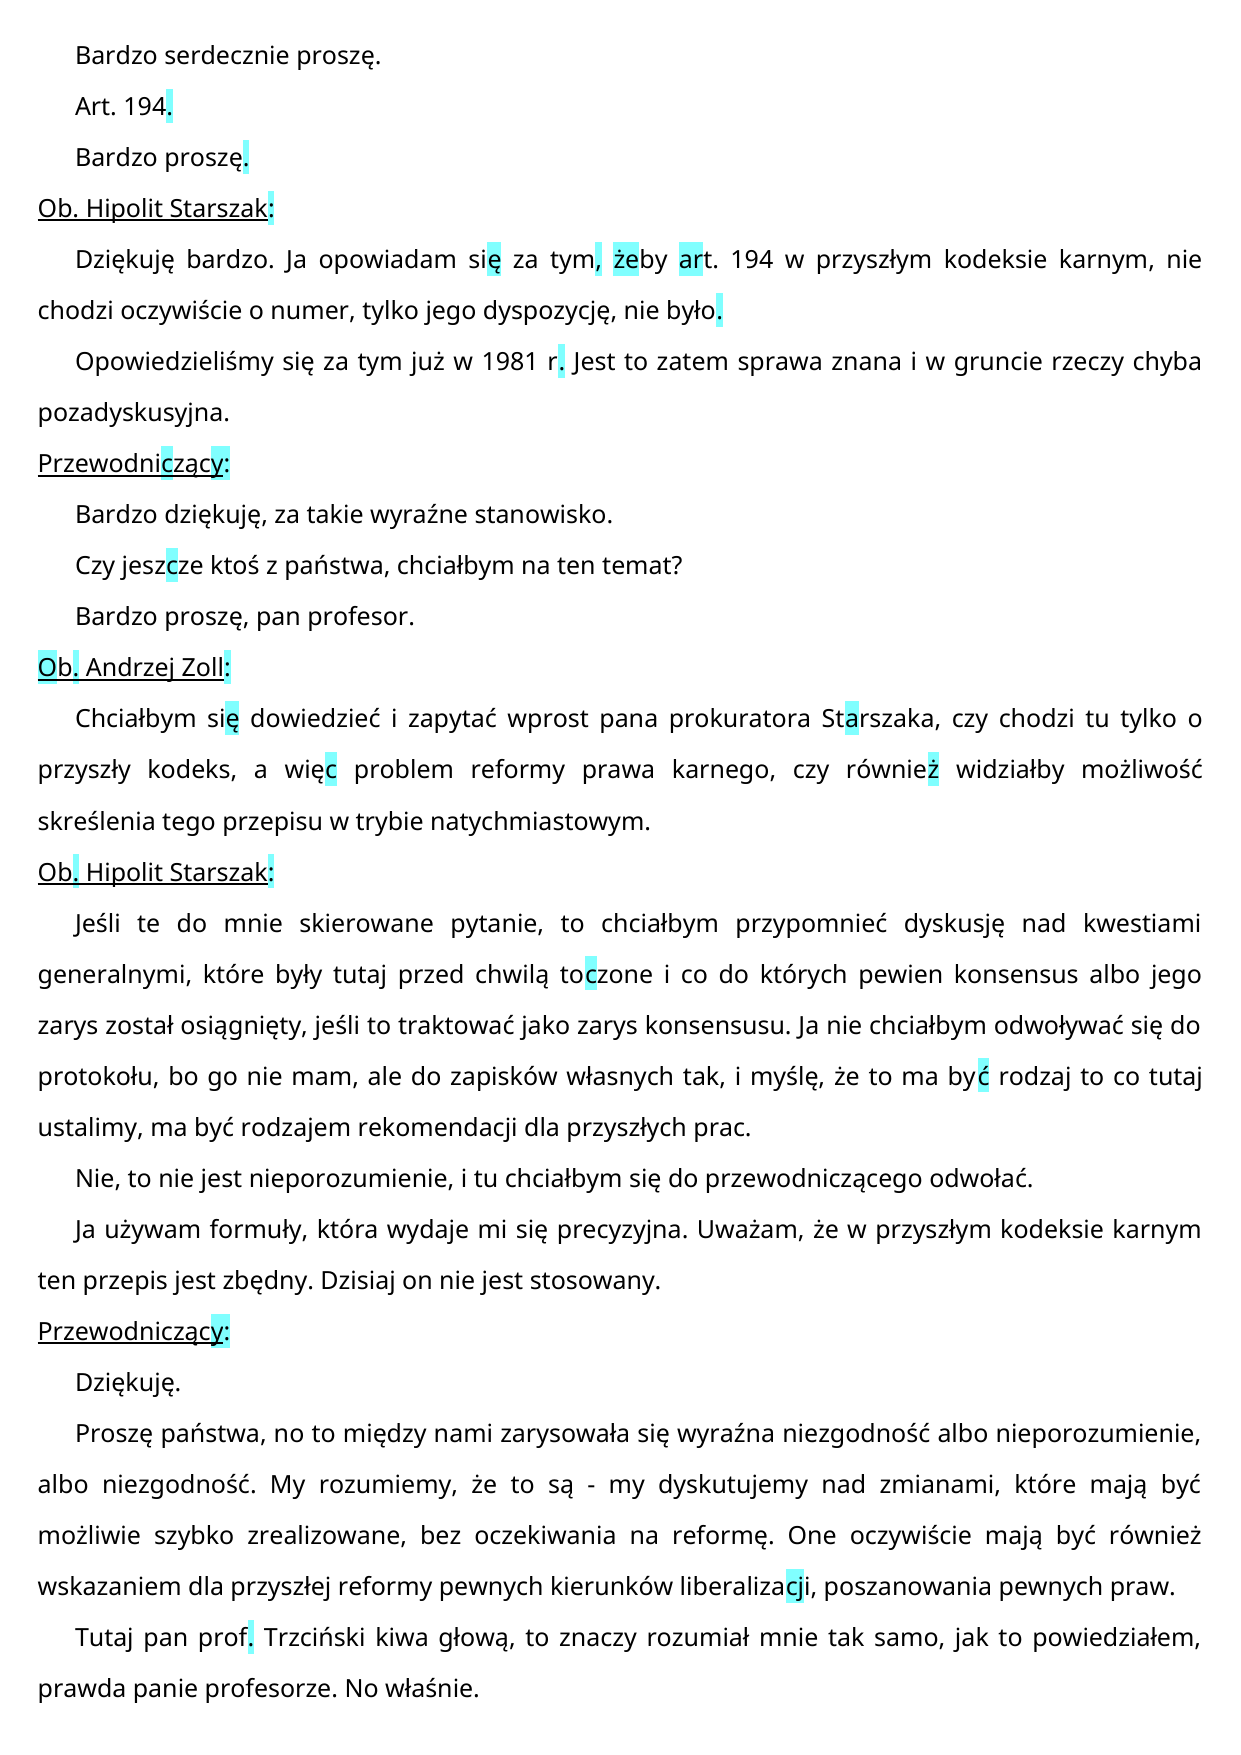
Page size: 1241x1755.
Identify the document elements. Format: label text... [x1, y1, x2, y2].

text Nie, to nie jest nieporozumienie, i tu chciałbym się do przewodniczącego odwołać. [37, 1160, 1203, 1194]
text Dziękuję. [37, 1364, 1203, 1399]
text Dziękuję bardzo. Ja opowiadam się za tym, żeby art. 194 w przyszłym kodeksie karnym, nie chodzi oczywiście o numer, tylko jego dyspozycję, nie było. [37, 242, 1203, 327]
text Bardzo proszę, pan profesor. [37, 599, 1203, 633]
text Ob. Hipolit Starszak: [37, 854, 1203, 888]
text Opowiedzieliśmy się za tym już w 1981 r. Jest to zatem sprawa znana i w gruncie rzeczy chyba pozadyskusyjna. [37, 344, 1203, 429]
text Ja używam formuły, która wydaje mi się precyzyjna. Uważam, że w przyszłym kodeksie karnym ten przepis jest zbędny. Dzisiaj on nie jest stosowany. [37, 1211, 1203, 1297]
text Bardzo proszę. [37, 139, 1203, 174]
text Ob. Hipolit Starszak: [37, 191, 1203, 225]
text Ob. Andrzej Zoll: [37, 650, 1203, 684]
text Bardzo serdecznie proszę. [37, 37, 1203, 72]
text Przewodniczący: [37, 446, 1203, 480]
text Proszę państwa, no to między nami zarysowała się wyraźna niezgodność albo nieporozumienie, albo niezgodność. My rozumiemy, że to są - my dyskutujemy nad zmianami, które mają być możliwie szybko zrealizowane, bez oczekiwania na reformę. One oczywiście mają być również wskazaniem dla przyszłej reformy pewnych kierunków liberalizacji, poszanowania pewnych praw. [37, 1416, 1203, 1603]
text Jeśli te do mnie skierowane pytanie, to chciałbym przypomnieć dyskusję nad kwestiami generalnymi, które były tutaj przed chwilą toczone i co do których pewien konsensus albo jego zarys został osiągnięty, jeśli to traktować jako zarys konsensusu. Ja nie chciałbym odwoływać się do protokołu, bo go nie mam, ale do zapisków własnych tak, i myślę, że to ma być rodzaj to co tutaj ustalimy, ma być rodzajem rekomendacji dla przyszłych prac. [37, 905, 1203, 1143]
text Bardzo dziękuję, za takie wyraźne stanowisko. [37, 497, 1203, 531]
text Art. 194. [37, 88, 1203, 123]
text Chciałbym się dowiedzieć i zapytać wprost pana prokuratora Starszaka, czy chodzi tu tylko o przyszły kodeks, a więc problem reformy prawa karnego, czy również widziałby możliwość skreślenia tego przepisu w trybie natychmiastowym. [37, 701, 1203, 837]
text Przewodniczący: [37, 1313, 1203, 1348]
text Czy jeszcze ktoś z państwa, chciałbym na ten temat? [37, 548, 1203, 582]
text Tutaj pan prof. Trzciński kiwa głową, to znaczy rozumiał mnie tak samo, jak to powiedziałem, prawda panie profesorze. No właśnie. [37, 1620, 1203, 1705]
